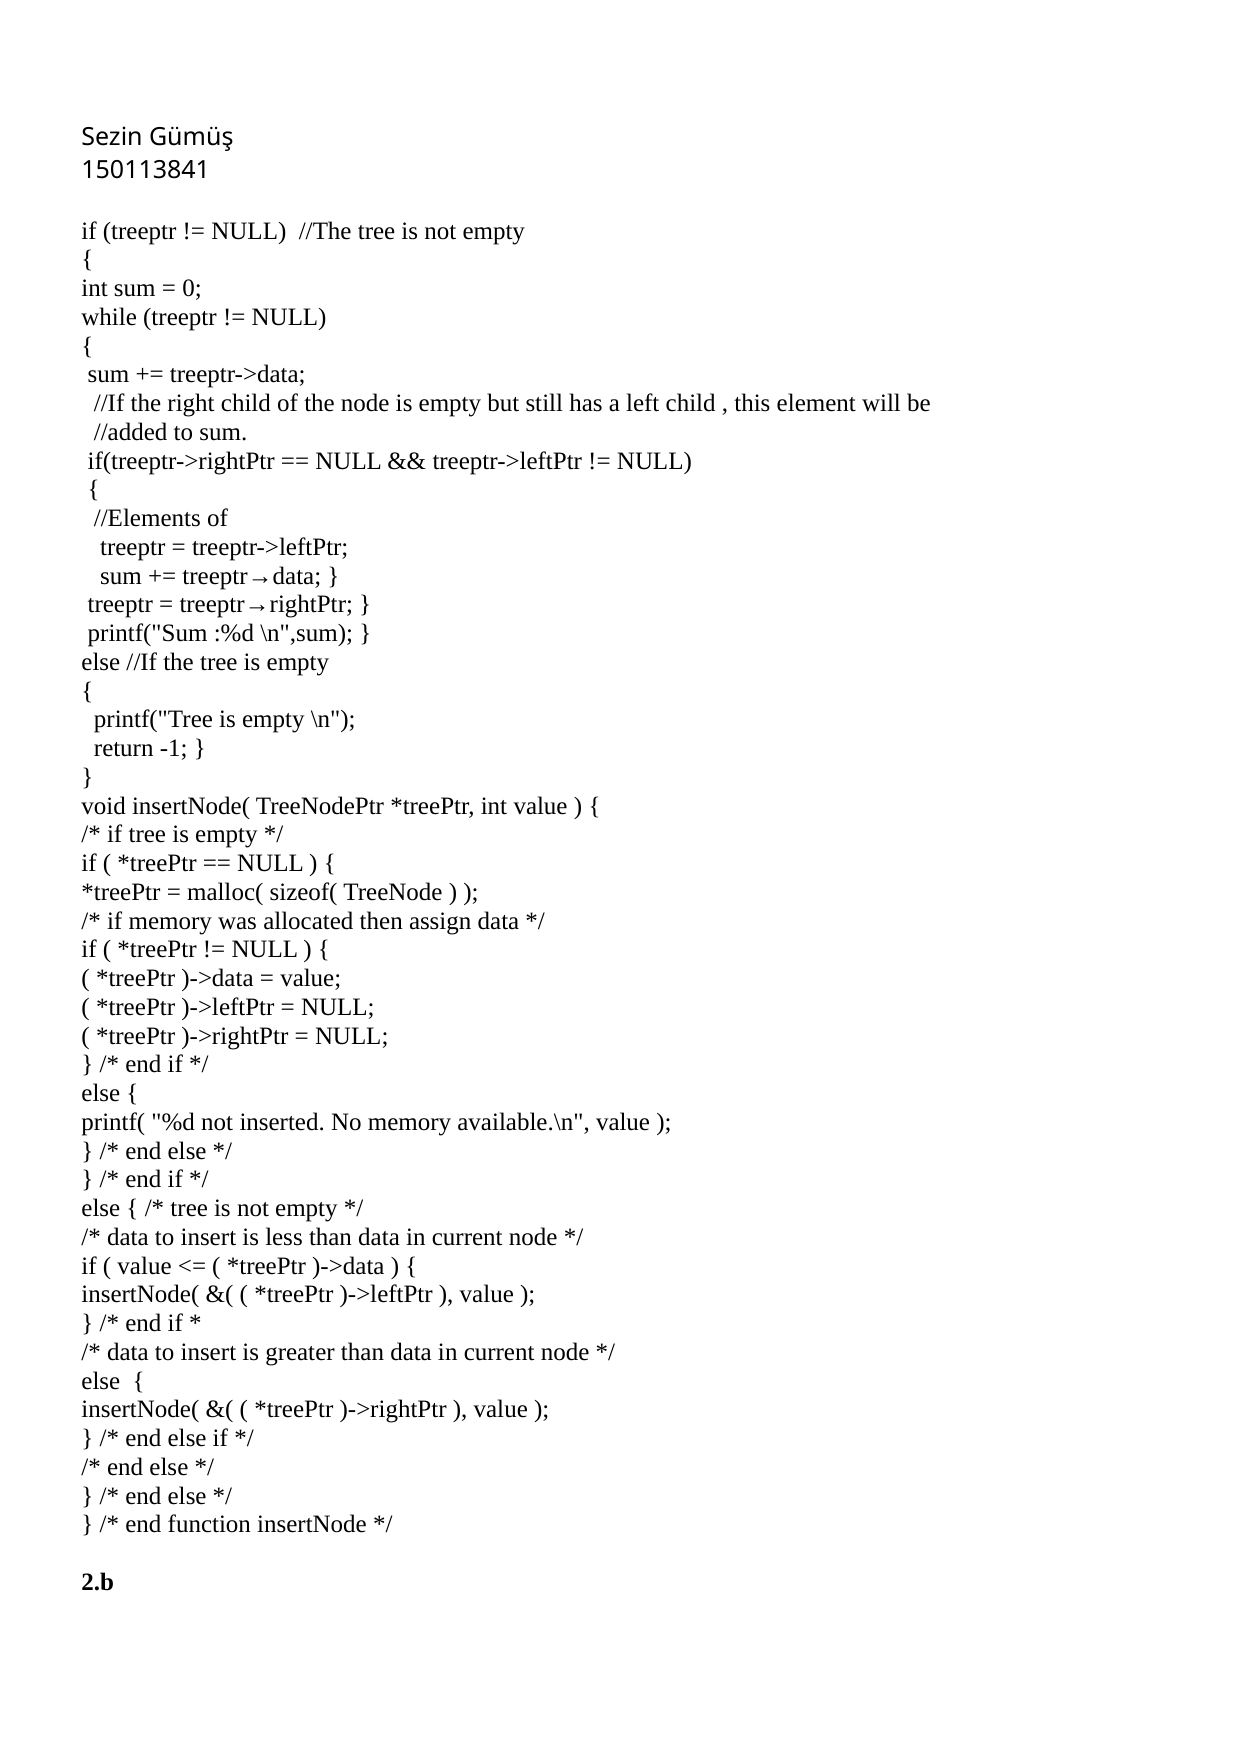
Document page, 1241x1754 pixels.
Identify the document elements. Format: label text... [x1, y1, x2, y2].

text else { [81, 1366, 1159, 1394]
text { [81, 676, 1159, 704]
text treeptr = treeptr->leftPtr; [81, 532, 1159, 561]
text } /* end else */ [81, 1481, 1159, 1509]
text } /* end else */ [81, 1136, 1159, 1164]
text } [81, 762, 1159, 791]
text ( *treePtr )->rightPtr = NULL; [81, 1021, 1159, 1049]
text if ( *treePtr == NULL ) { [81, 848, 1159, 877]
text printf( "%d not inserted. No memory available.\n", value ); [81, 1107, 1159, 1136]
text return -1; } [81, 733, 1159, 762]
text /* end else */ [81, 1452, 1159, 1481]
text { [81, 474, 1159, 503]
text //If the right child of the node is empty but still has a left child , this element will be [81, 388, 1159, 417]
text if(treeptr->rightPtr == NULL && treeptr->leftPtr != NULL) [81, 446, 1159, 474]
text sum += treeptr→data; } [81, 561, 1159, 589]
text /* data to insert is less than data in current node */ [81, 1222, 1159, 1251]
text printf("Sum :%d \n",sum); } [81, 618, 1159, 647]
text { [81, 331, 1159, 359]
text ( *treePtr )->data = value; [81, 963, 1159, 992]
text insertNode( &( ( *treePtr )->rightPtr ), value ); [81, 1394, 1159, 1423]
text } /* end if */ [81, 1164, 1159, 1193]
text /* if tree is empty */ [81, 819, 1159, 848]
text /* data to insert is greater than data in current node */ [81, 1337, 1159, 1366]
text if (treeptr != NULL) //The tree is not empty [81, 216, 1159, 244]
text //added to sum. [81, 417, 1159, 446]
text } /* end function insertNode */ [81, 1509, 1159, 1538]
text 2.b [81, 1567, 1159, 1596]
text } /* end if * [81, 1308, 1159, 1337]
text /* if memory was allocated then assign data */ [81, 906, 1159, 934]
text { [81, 244, 1159, 273]
text while (treeptr != NULL) [81, 302, 1159, 331]
text void insertNode( TreeNodePtr *treePtr, int value ) { [81, 791, 1159, 819]
text else //If the tree is empty [81, 647, 1159, 676]
text //Elements of [81, 503, 1159, 532]
text else { /* tree is not empty */ [81, 1193, 1159, 1222]
text treeptr = treeptr→rightPtr; } [81, 589, 1159, 618]
text insertNode( &( ( *treePtr )->leftPtr ), value ); [81, 1279, 1159, 1308]
text *treePtr = malloc( sizeof( TreeNode ) ); [81, 877, 1159, 906]
text int sum = 0; [81, 273, 1159, 302]
text } /* end if */ [81, 1049, 1159, 1078]
text } /* end else if */ [81, 1423, 1159, 1452]
text sum += treeptr->data; [81, 359, 1159, 388]
text else { [81, 1078, 1159, 1107]
text ( *treePtr )->leftPtr = NULL; [81, 992, 1159, 1021]
text if ( value <= ( *treePtr )->data ) { [81, 1251, 1159, 1279]
text printf("Tree is empty \n"); [81, 704, 1159, 733]
text if ( *treePtr != NULL ) { [81, 934, 1159, 963]
